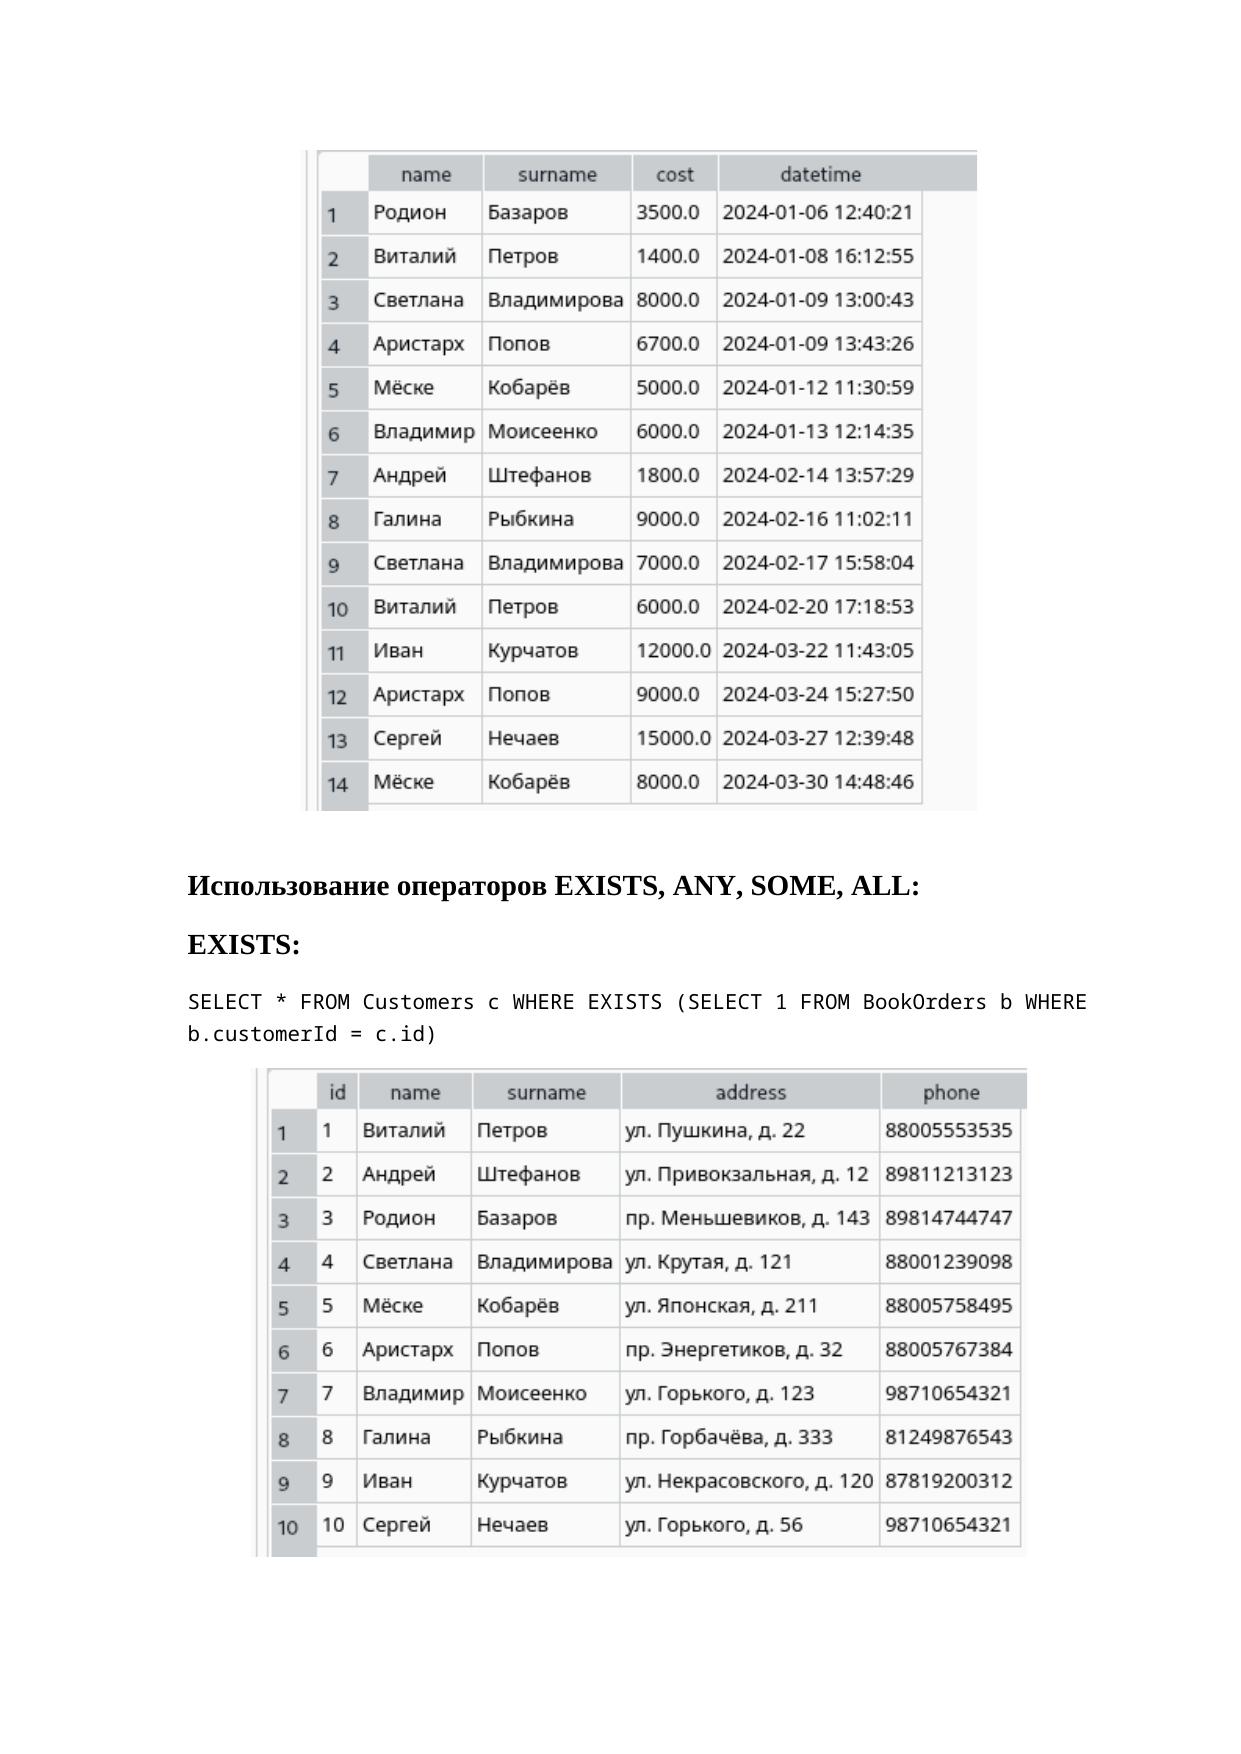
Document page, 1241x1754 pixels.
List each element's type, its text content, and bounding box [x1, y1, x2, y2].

text SELECT * FROM Customers c WHERE EXISTS (SELECT 1 FROM BookOrders b WHERE b.customerId = c.id) [187, 987, 1090, 1048]
text Использование операторов EXISTS, ANY, SOME, ALL: [187, 868, 1090, 902]
picture [250, 1068, 1028, 1557]
text EXISTS: [187, 927, 1090, 961]
picture [300, 150, 978, 811]
